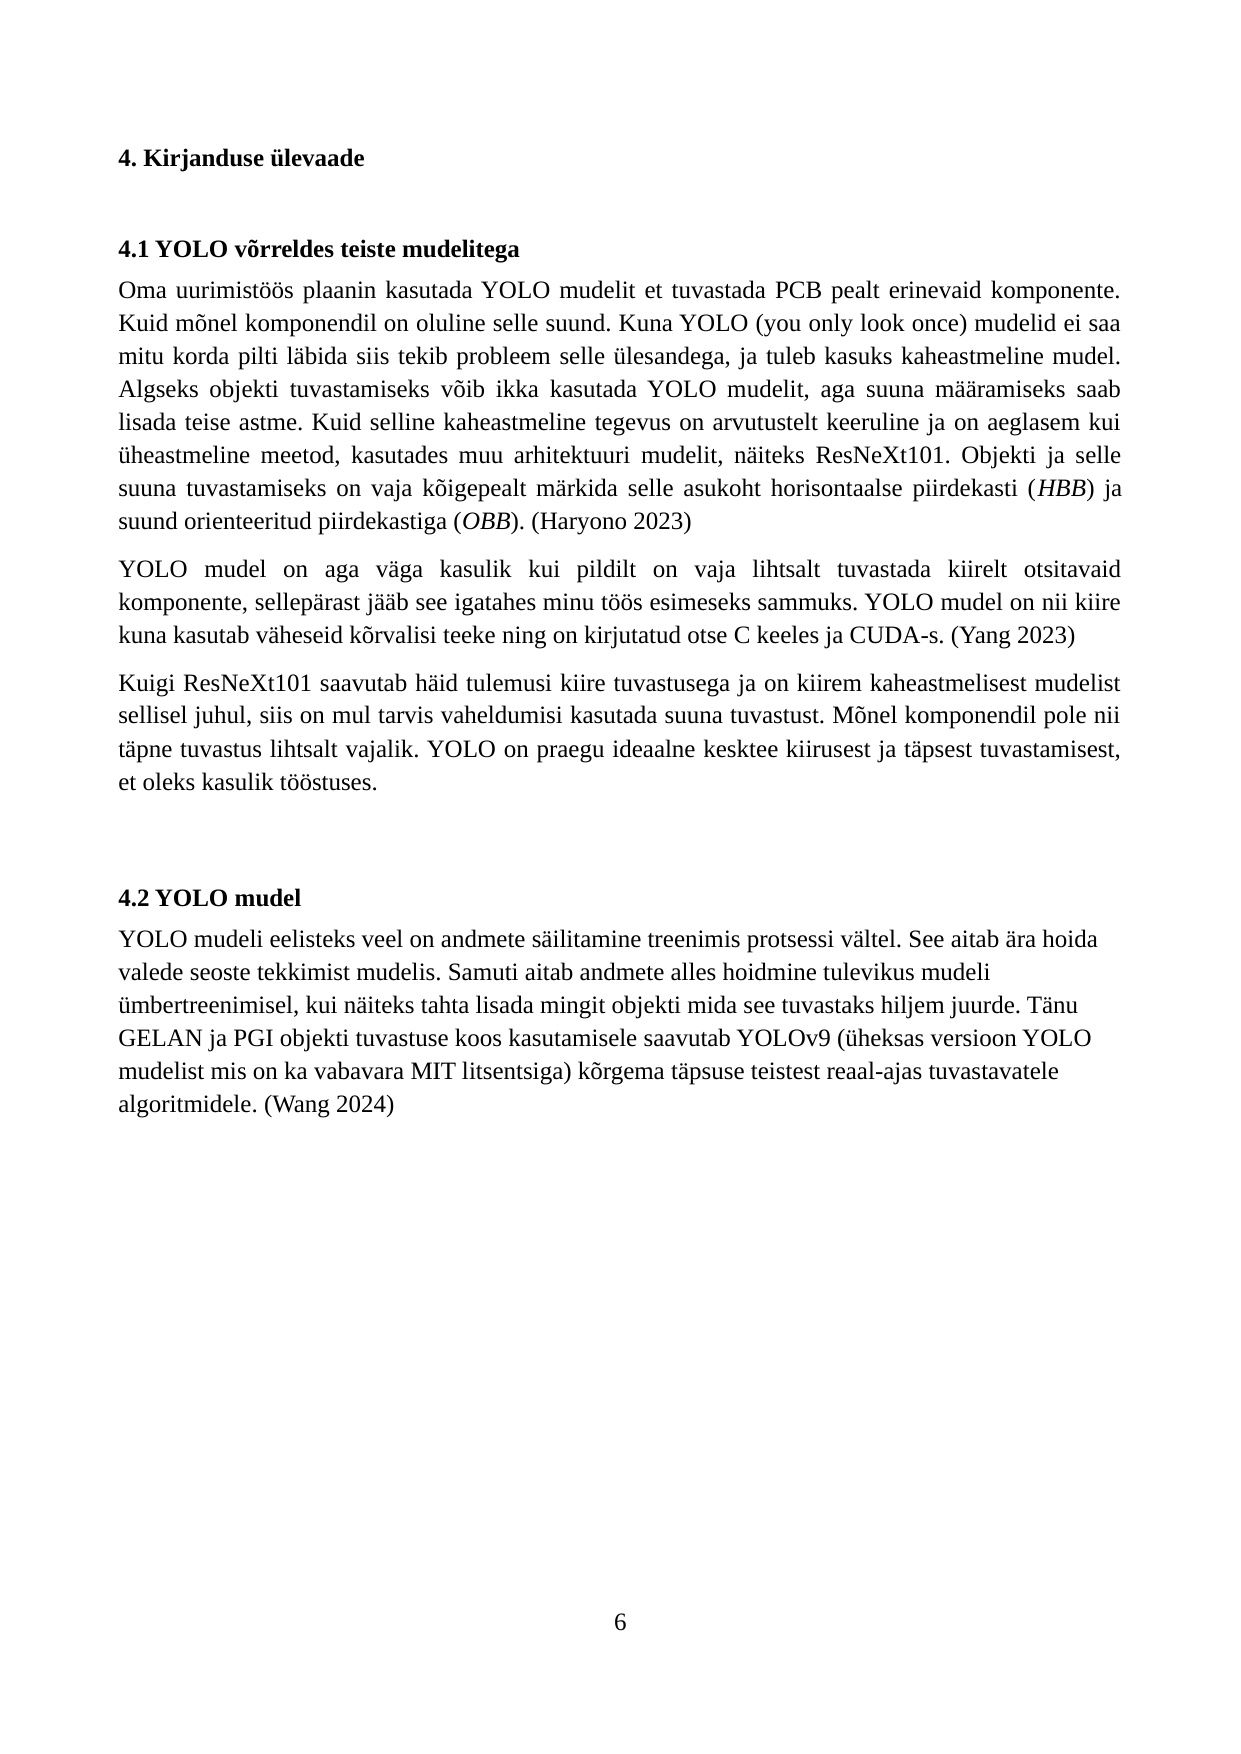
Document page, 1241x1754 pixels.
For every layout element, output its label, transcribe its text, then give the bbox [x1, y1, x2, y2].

text Oma uurimistöös plaanin kasutada YOLO mudelit et tuvastada PCB pealt erinevaid komponente. Kuid mõnel komponendil on oluline selle suund. Kuna YOLO (you only look once) mudelid ei saa mitu korda pilti läbida siis tekib probleem selle ülesandega, ja tuleb kasuks kaheastmeline mudel. Algseks objekti tuvastamiseks võib ikka kasutada YOLO mudelit, aga suuna määramiseks saab lisada teise astme. Kuid selline kaheastmeline tegevus on arvutustelt keeruline ja on aeglasem kui üheastmeline meetod, kasutades muu arhitektuuri mudelit, näiteks ResNeXt101. Objekti ja selle suuna tuvastamiseks on vaja kõigepealt märkida selle asukoht horisontaalse piirdekasti (HBB) ja suund orienteeritud piirdekastiga (OBB). (Haryono 2023) [118, 275, 1122, 535]
text YOLO mudel on aga väga kasulik kui pildilt on vaja lihtsalt tuvastada kiirelt otsitavaid komponente, sellepärast jääb see igatahes minu töös esimeseks sammuks. YOLO mudel on nii kiire kuna kasutab väheseid kõrvalisi teeke ning on kirjutatud otse C keeles ja CUDA-s. (Yang 2023) [118, 554, 1122, 649]
text Kuigi ResNeXt101 saavutab häid tulemusi kiire tuvastusega ja on kiirem kaheastmelisest mudelist sellisel juhul, siis on mul tarvis vaheldumisi kasutada suuna tuvastust. Mõnel komponendil pole nii täpne tuvastus lihtsalt vajalik. YOLO on praegu ideaalne kesktee kiirusest ja täpsest tuvastamisest, et oleks kasulik tööstuses. [118, 668, 1122, 795]
subtitle 4.1 YOLO võrreldes teiste mudelitega [118, 234, 1122, 263]
text YOLO mudeli eelisteks veel on andmete säilitamine treenimis protsessi vältel. See aitab ära hoida valede seoste tekkimist mudelis. Samuti aitab andmete alles hoidmine tulevikus mudeli ümbertreenimisel, kui näiteks tahta lisada mingit objekti mida see tuvastaks hiljem juurde. Tänu GELAN ja PGI objekti tuvastuse koos kasutamisele saavutab YOLOv9 (üheksas versioon YOLO mudelist mis on ka vabavara MIT litsentsiga) kõrgema täpsuse teistest reaal-ajas tuvastavatele algoritmidele. (Wang 2024) [118, 924, 1122, 1118]
subtitle 4.2 YOLO mudel [118, 883, 1122, 911]
subtitle 4. Kirjanduse ülevaade [118, 143, 1122, 172]
